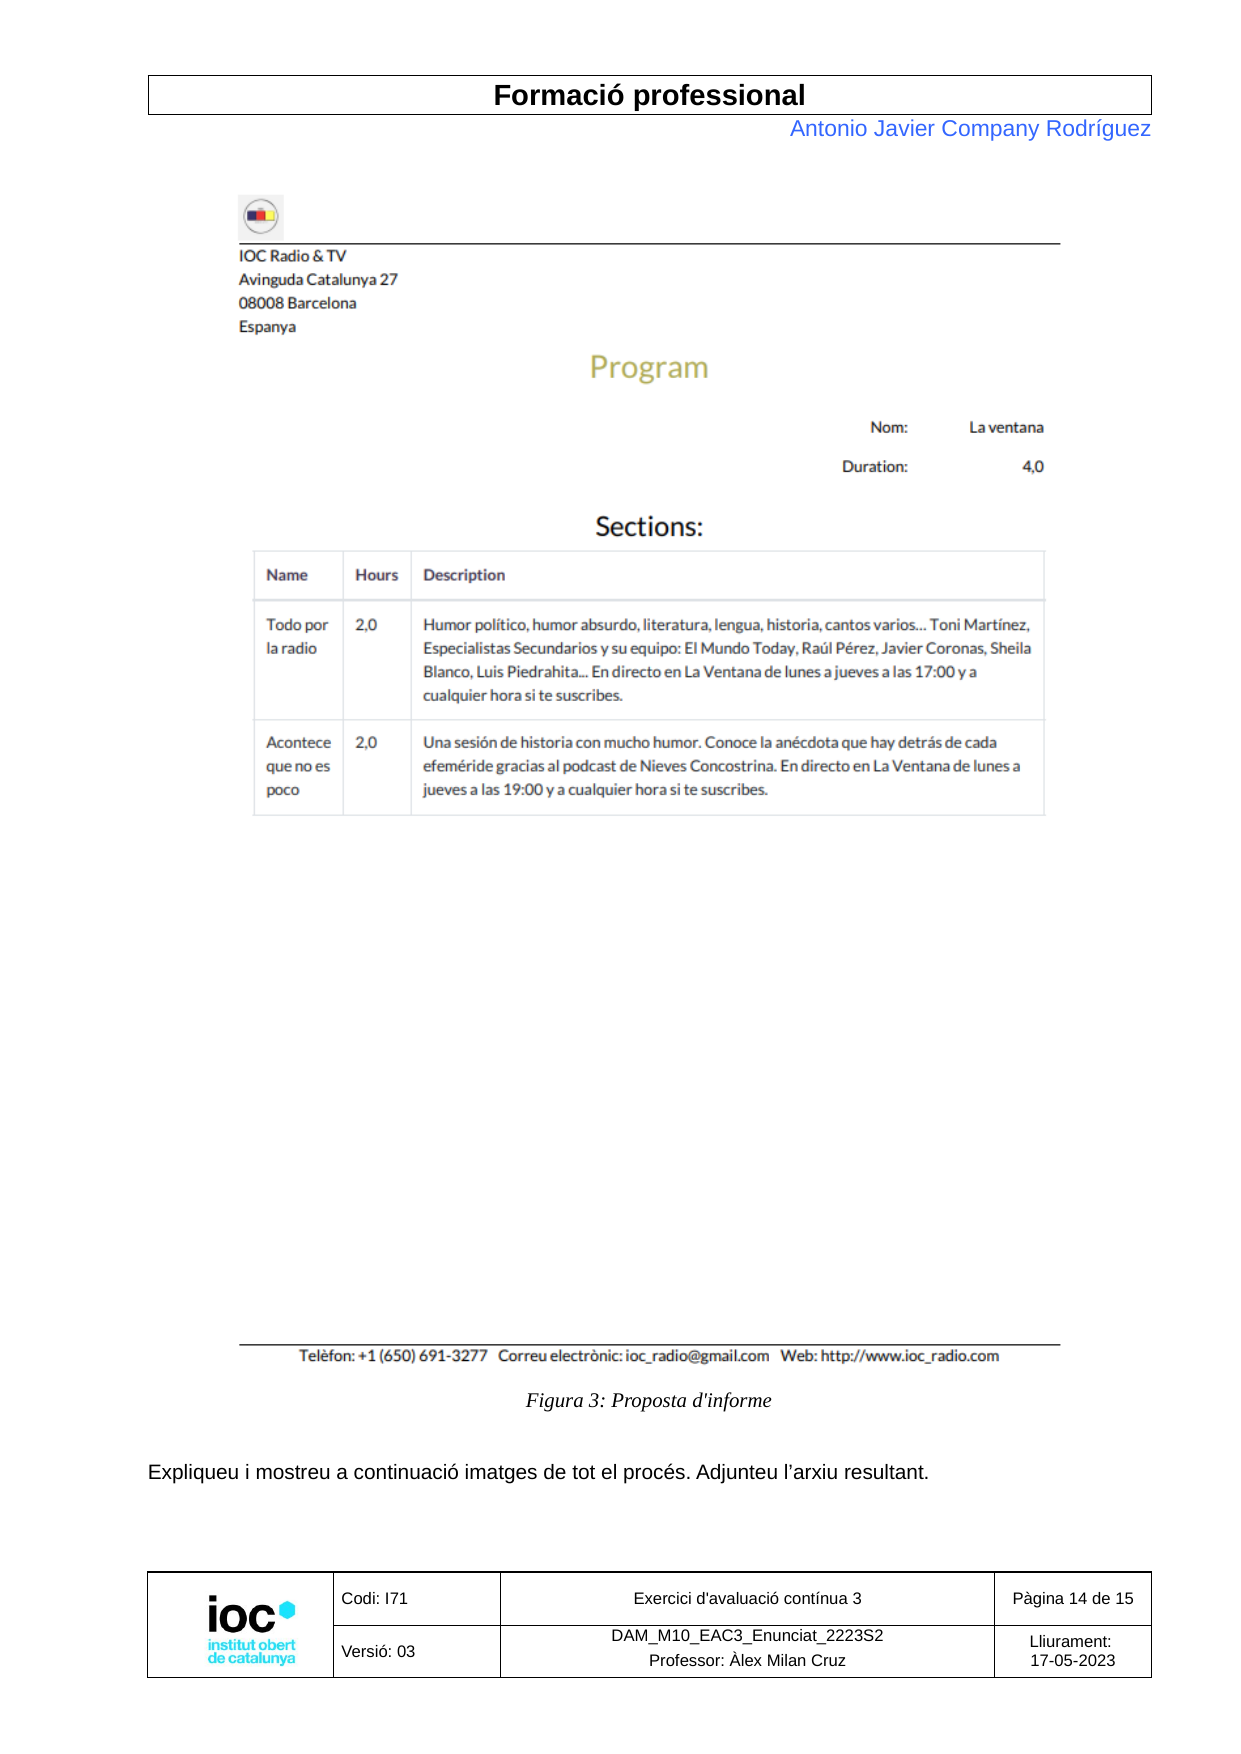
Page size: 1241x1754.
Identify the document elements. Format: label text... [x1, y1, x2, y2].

picture [195, 1581, 309, 1677]
text Figura 3: Proposta d'informe [195, 1377, 1104, 1412]
picture [195, 175, 1105, 1377]
text Expliqueu i mostreu a continuació imatges de tot el procés. Adjunteu l’arxiu resultant. [148, 1460, 1151, 1484]
